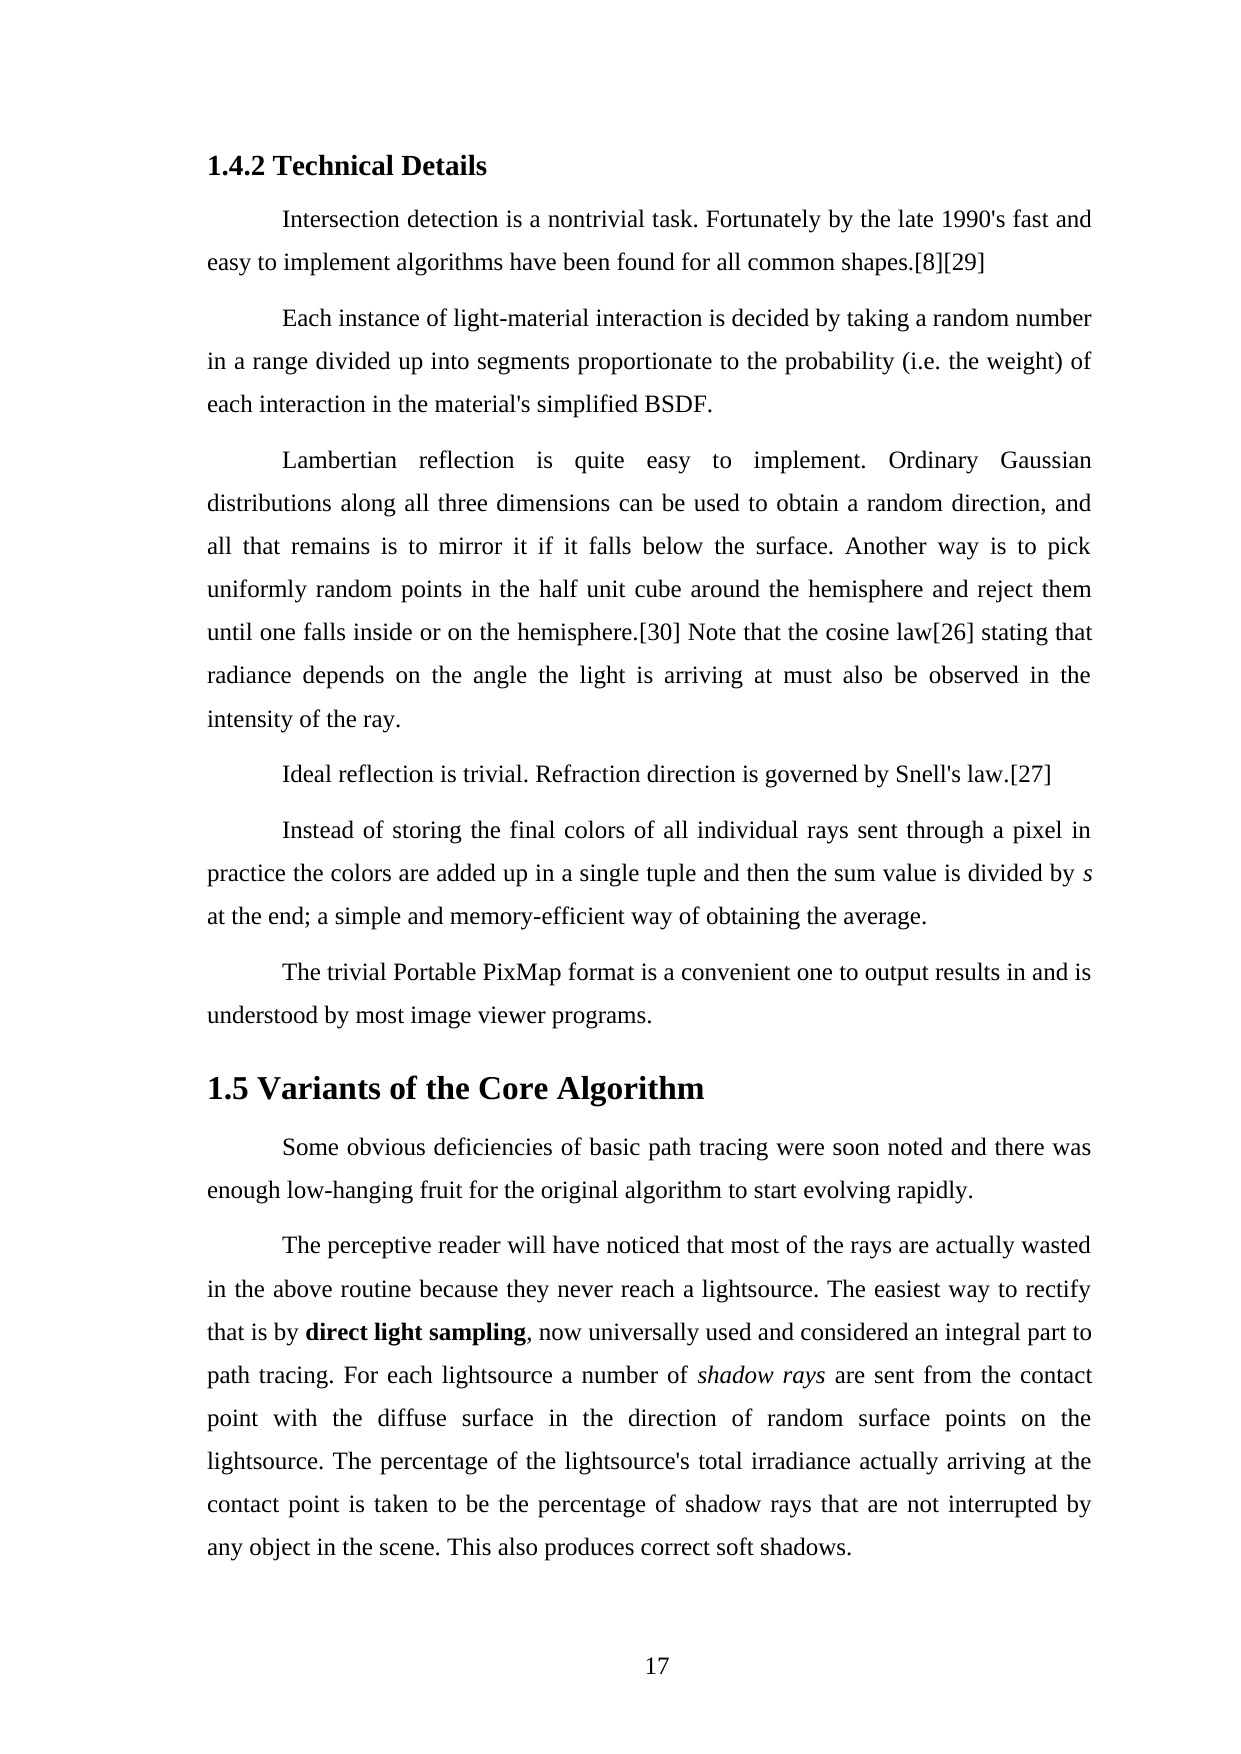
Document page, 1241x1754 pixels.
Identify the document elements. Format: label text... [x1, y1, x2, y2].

text Ideal reflection is trivial. Refraction direction is governed by Snell's law.[27] [207, 759, 1092, 788]
text Instead of storing the final colors of all individual rays sent through a pixel in practice the colors are added up in a single tuple and then the sum value is divided by s at the end; a simple and memory-efficient way of obtaining the average. [207, 815, 1092, 930]
text Lambertian reflection is quite easy to implement. Ordinary Gaussian distributions along all three dimensions can be used to obtain a random direction, and all that remains is to mirror it if it falls below the surface. Another way is to pick uniformly random points in the half unit cube around the hemisphere and reject them until one falls inside or on the hemisphere.[30] Note that the cosine law[26] stating that radiance depends on the angle the light is arriving at must also be observed in the intensity of the ray. [207, 445, 1092, 732]
text Some obvious deficiencies of basic path tracing were soon noted and there was enough low-hanging fruit for the original algorithm to start evolving rapidly. [207, 1132, 1092, 1204]
subtitle Technical Details [207, 148, 1092, 181]
text The trivial Portable PixMap format is a convenient one to output results in and is understood by most image viewer programs. [207, 957, 1092, 1029]
text Intersection detection is a nontrivial task. Fortunately by the late 1990's fast and easy to implement algorithms have been found for all common shapes.[8][29] [207, 204, 1092, 276]
text The perceptive reader will have noticed that most of the rays are actually wasted in the above routine because they never reach a lightsource. The easiest way to rectify that is by direct light sampling, now universally used and considered an integral part to path tracing. For each lightsource a number of shadow rays are sent from the contact point with the diffuse surface in the direction of random surface points on the lightsource. The percentage of the lightsource's total irradiance actually arriving at the contact point is taken to be the percentage of shadow rays that are not interrupted by any object in the scene. This also produces correct soft shadows. [207, 1231, 1092, 1561]
text Each instance of light-material interaction is decided by taking a random number in a range divided up into segments proportionate to the probability (i.e. the weight) of each interaction in the material's simplified BSDF. [207, 303, 1092, 418]
subtitle Variants of the Core Algorithm [207, 1068, 1092, 1106]
